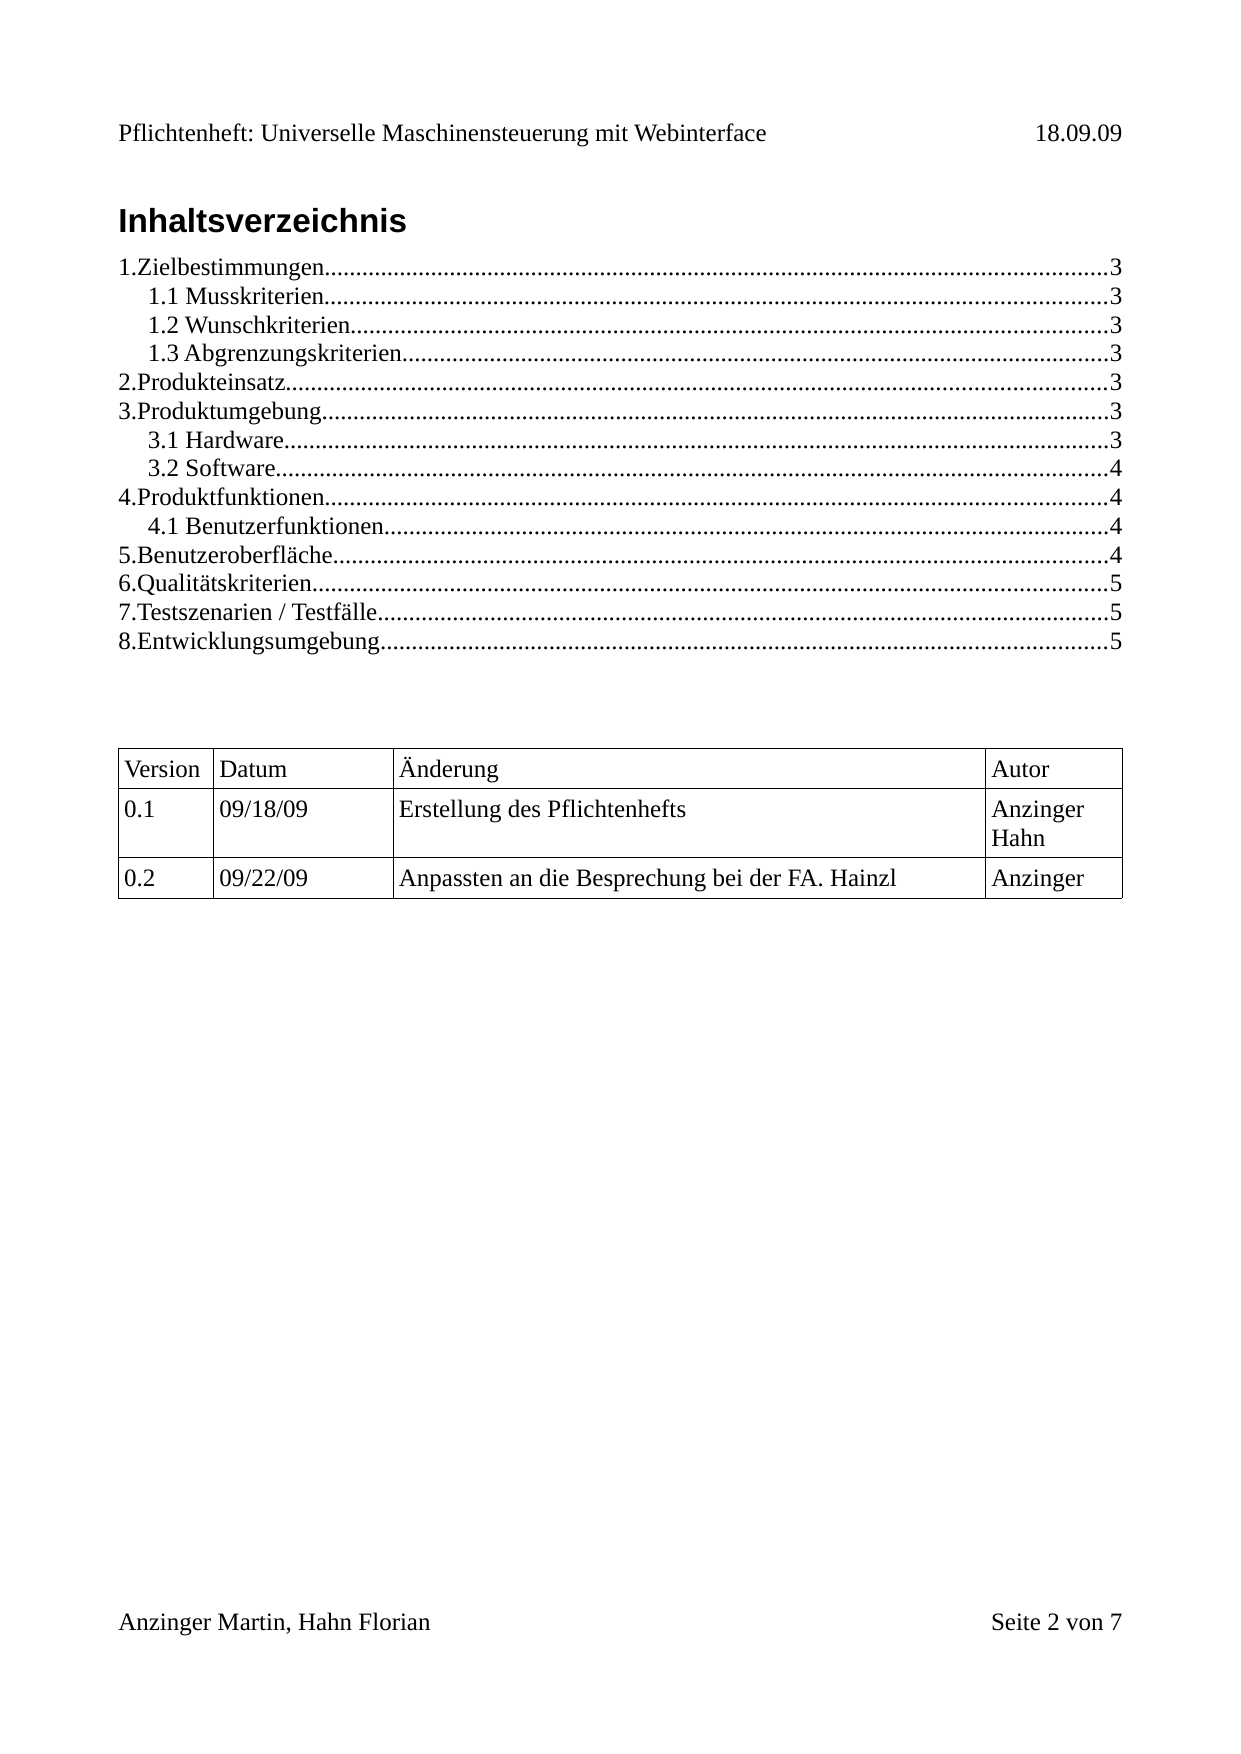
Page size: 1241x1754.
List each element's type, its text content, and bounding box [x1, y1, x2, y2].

table_header Datum [214, 749, 393, 788]
text 5.Benutzeroberfläche 4 [118, 540, 1122, 568]
text 4.1 Benutzerfunktionen 4 [148, 511, 1122, 540]
table_cell Erstellung des Pflichtenhefts [394, 789, 985, 857]
text 6.Qualitätskriterien 5 [118, 568, 1122, 597]
text 2.Produkteinsatz 3 [118, 367, 1122, 396]
table_cell Anpassten an die Besprechung bei der FA. Hainzl [394, 858, 985, 898]
text 8.Entwicklungsumgebung 5 [118, 626, 1122, 655]
text 1.1 Musskriterien 3 [148, 281, 1122, 310]
text 4.Produktfunktionen 4 [118, 482, 1122, 511]
table_cell Anzinger Hahn [986, 789, 1122, 857]
table_cell 0.1 [119, 789, 213, 857]
table_cell 09/18/09 [214, 789, 393, 857]
text 3.Produktumgebung 3 [118, 396, 1122, 425]
table_header Version [119, 749, 213, 788]
table_cell 09/22/09 [214, 858, 393, 898]
subtitle Inhaltsverzeichnis [118, 201, 1122, 240]
table_header Änderung [394, 749, 985, 788]
table_cell Anzinger [986, 858, 1122, 898]
text 1.3 Abgrenzungskriterien 3 [148, 338, 1122, 367]
text 3.2 Software 4 [148, 453, 1122, 482]
text 1.Zielbestimmungen 3 [118, 252, 1122, 281]
text 1.2 Wunschkriterien 3 [148, 310, 1122, 338]
table_header Autor [986, 749, 1122, 788]
text 3.1 Hardware 3 [148, 425, 1122, 453]
text 7.Testszenarien / Testfälle 5 [118, 597, 1122, 626]
table_cell 0.2 [119, 858, 213, 898]
